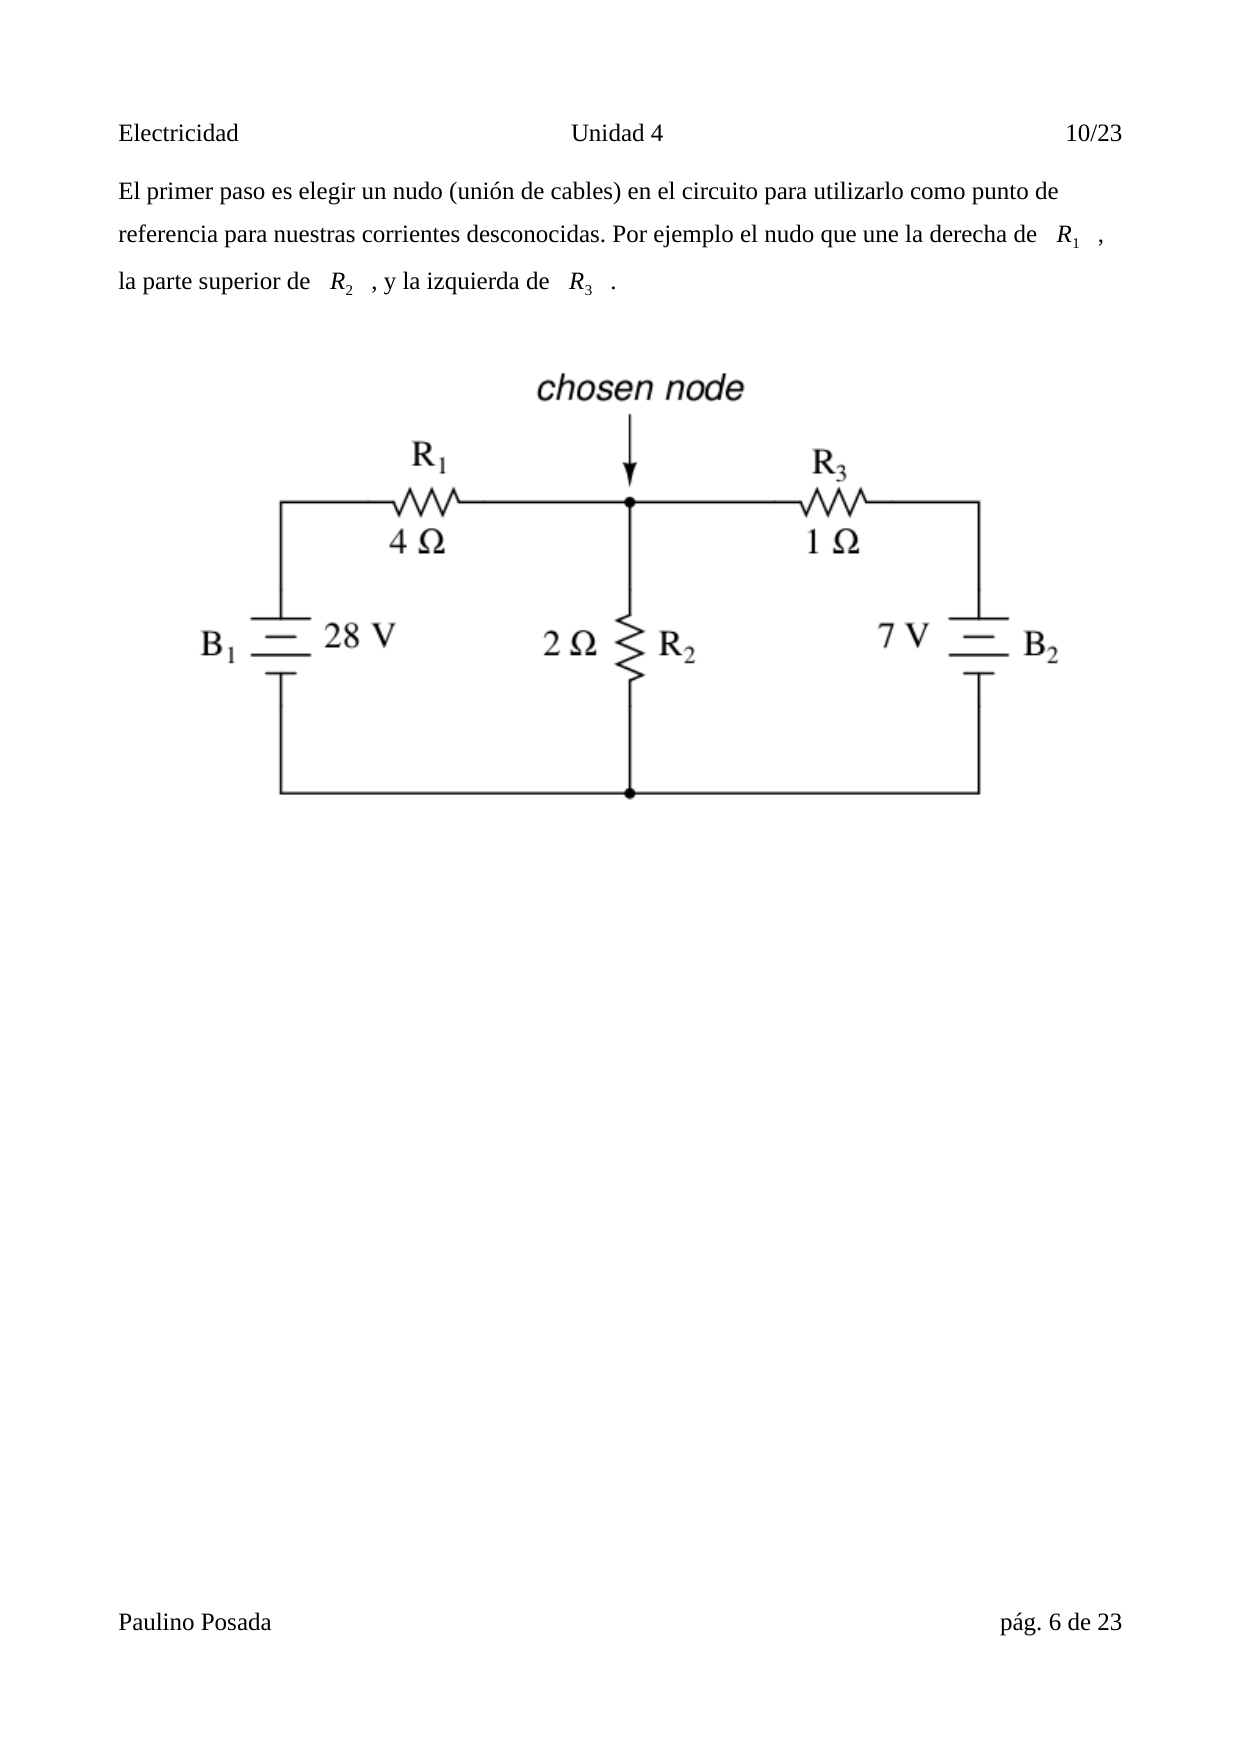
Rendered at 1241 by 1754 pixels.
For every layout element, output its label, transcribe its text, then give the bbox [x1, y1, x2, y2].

text El primer paso es elegir un nudo (unión de cables) en el circuito para utilizarlo como punto de referencia para nuestras corrientes desconocidas. Por ejemplo el nudo que une la derecha de, la parte superior de, y la izquierda de. [118, 176, 1122, 299]
picture [166, 372, 1074, 809]
